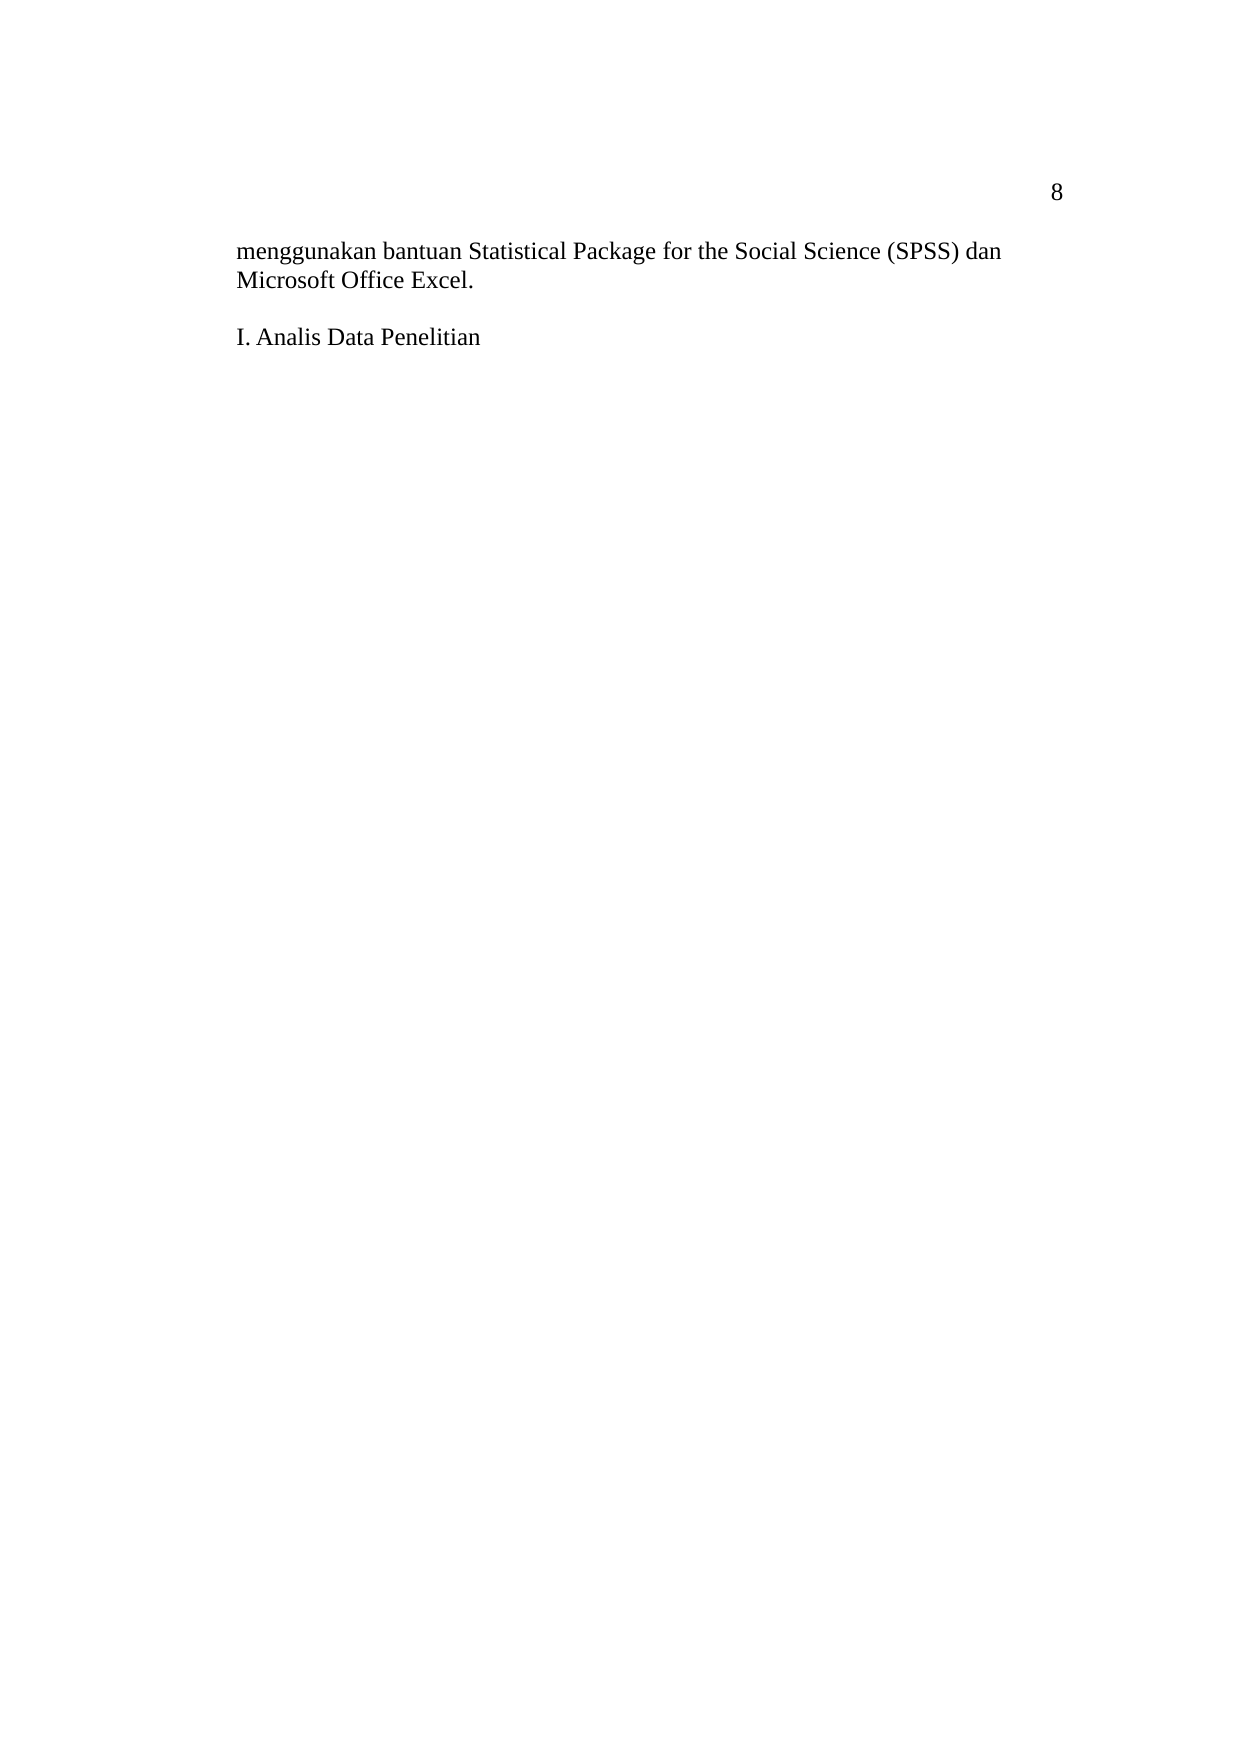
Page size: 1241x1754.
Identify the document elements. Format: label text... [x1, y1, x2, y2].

text menggunakan bantuan Statistical Package for the Social Science (SPSS) dan Microsoft Office Excel. [236, 236, 1063, 294]
text I. Analis Data Penelitian [236, 322, 1063, 351]
